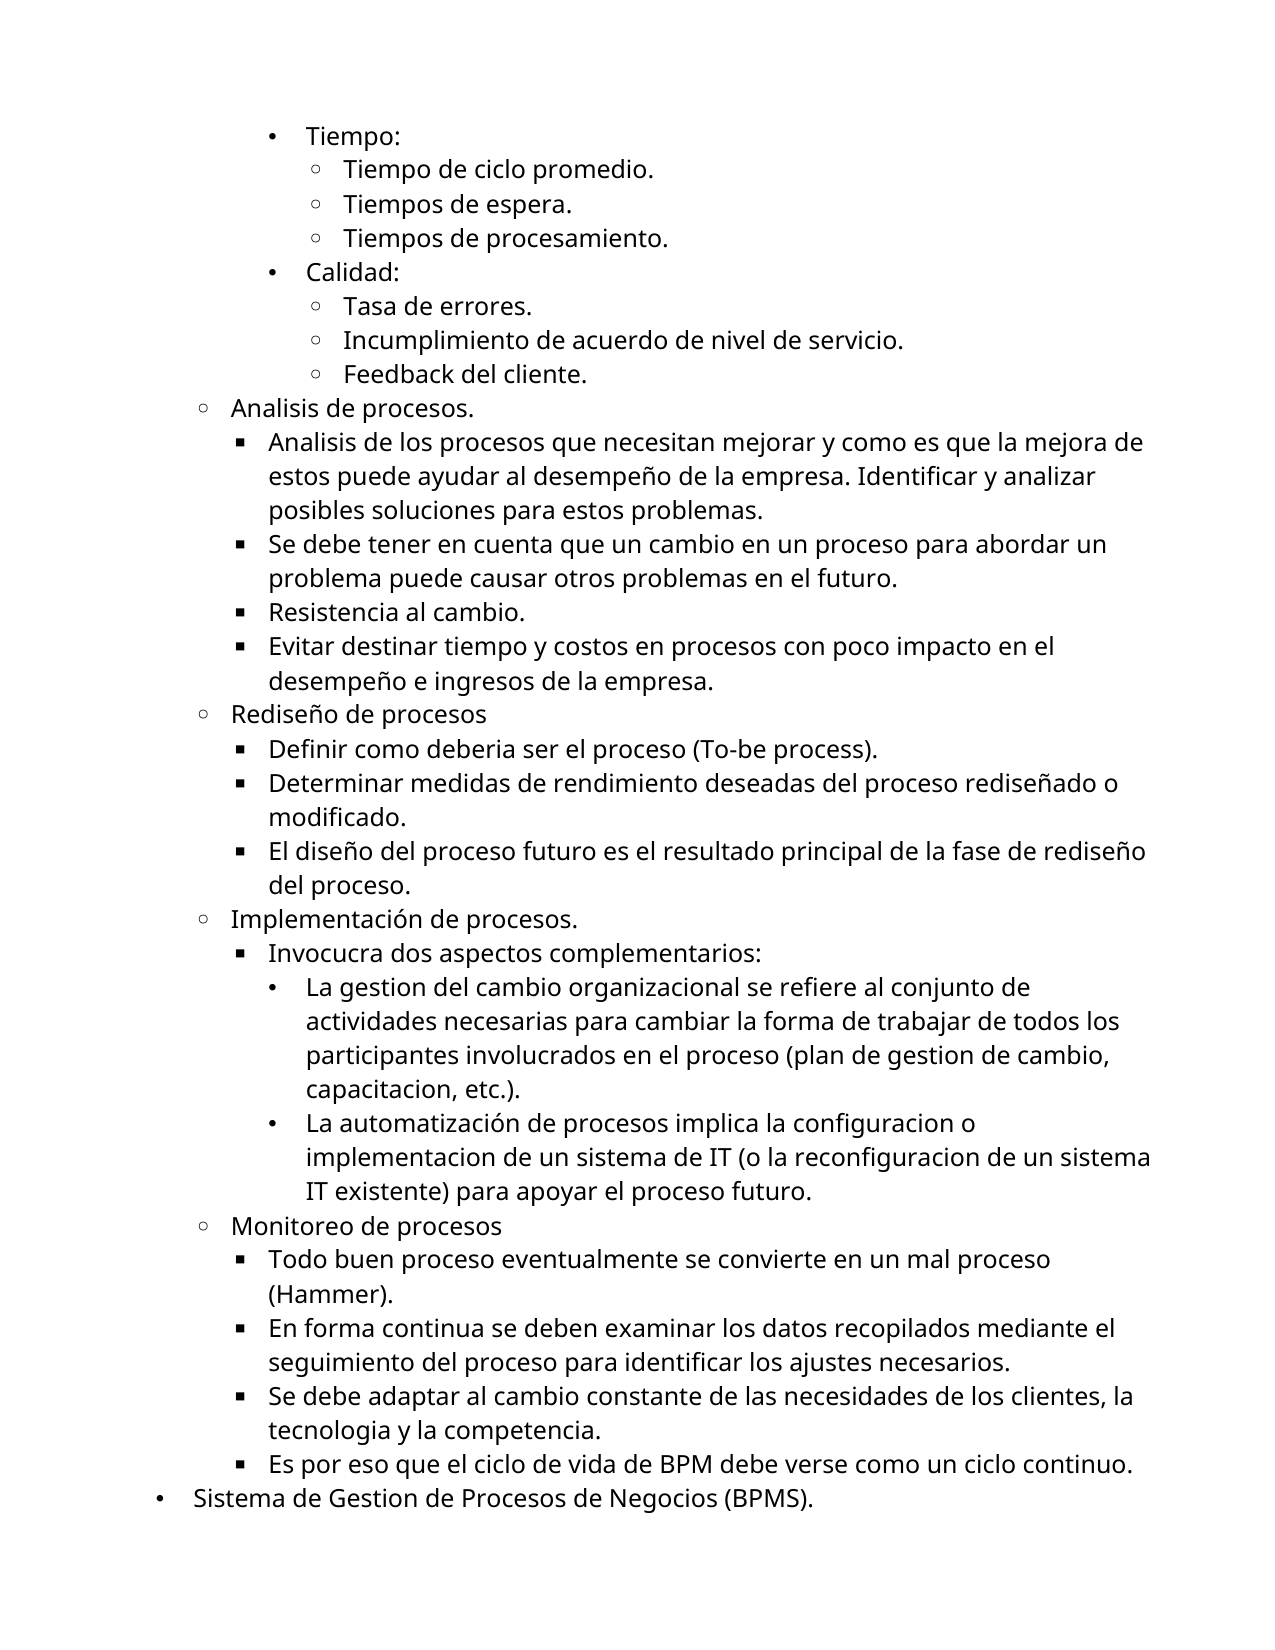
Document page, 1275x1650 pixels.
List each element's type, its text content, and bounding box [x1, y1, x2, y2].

list Rediseño de procesos [193, 697, 1157, 731]
list Resistencia al cambio. [231, 595, 1157, 629]
list El diseño del proceso futuro es el resultado principal de la fase de rediseño del proceso. [231, 833, 1157, 902]
list Tiempo: [268, 118, 1157, 152]
list Tasa de errores. [306, 288, 1157, 322]
list Analisis de los procesos que necesitan mejorar y como es que la mejora de estos puede ayudar al desempeño de la empresa. Identificar y analizar posibles soluciones para estos problemas. [231, 425, 1157, 527]
list Tiempo de ciclo promedio. [306, 152, 1157, 186]
list Analisis de procesos. [193, 391, 1157, 425]
list Monitoreo de procesos [193, 1208, 1157, 1242]
list En forma continua se deben examinar los datos recopilados mediante el seguimiento del proceso para identificar los ajustes necesarios. [231, 1310, 1157, 1378]
list Tiempos de espera. [306, 186, 1157, 220]
list La automatización de procesos implica la configuracion o implementacion de un sistema de IT (o la reconfiguracion de un sistema IT existente) para apoyar el proceso futuro. [268, 1106, 1157, 1208]
list Se debe adaptar al cambio constante de las necesidades de los clientes, la tecnologia y la competencia. [231, 1378, 1157, 1447]
list Implementación de procesos. [193, 902, 1157, 936]
list Es por eso que el ciclo de vida de BPM debe verse como un ciclo continuo. [231, 1447, 1157, 1481]
list Feedback del cliente. [306, 357, 1157, 391]
list Incumplimiento de acuerdo de nivel de servicio. [306, 322, 1157, 357]
list Se debe tener en cuenta que un cambio en un proceso para abordar un problema puede causar otros problemas en el futuro. [231, 527, 1157, 595]
list Tiempos de procesamiento. [306, 220, 1157, 254]
list Todo buen proceso eventualmente se convierte en un mal proceso (Hammer). [231, 1242, 1157, 1310]
list Definir como deberia ser el proceso (To-be process). [231, 731, 1157, 765]
list Invocucra dos aspectos complementarios: [231, 936, 1157, 970]
list Calidad: [268, 254, 1157, 288]
list Evitar destinar tiempo y costos en procesos con poco impacto en el desempeño e ingresos de la empresa. [231, 629, 1157, 697]
list La gestion del cambio organizacional se refiere al conjunto de actividades necesarias para cambiar la forma de trabajar de todos los participantes involucrados en el proceso (plan de gestion de cambio, capacitacion, etc.). [268, 970, 1157, 1106]
list Sistema de Gestion de Procesos de Negocios (BPMS). [156, 1481, 1157, 1515]
list Determinar medidas de rendimiento deseadas del proceso rediseñado o modificado. [231, 765, 1157, 833]
